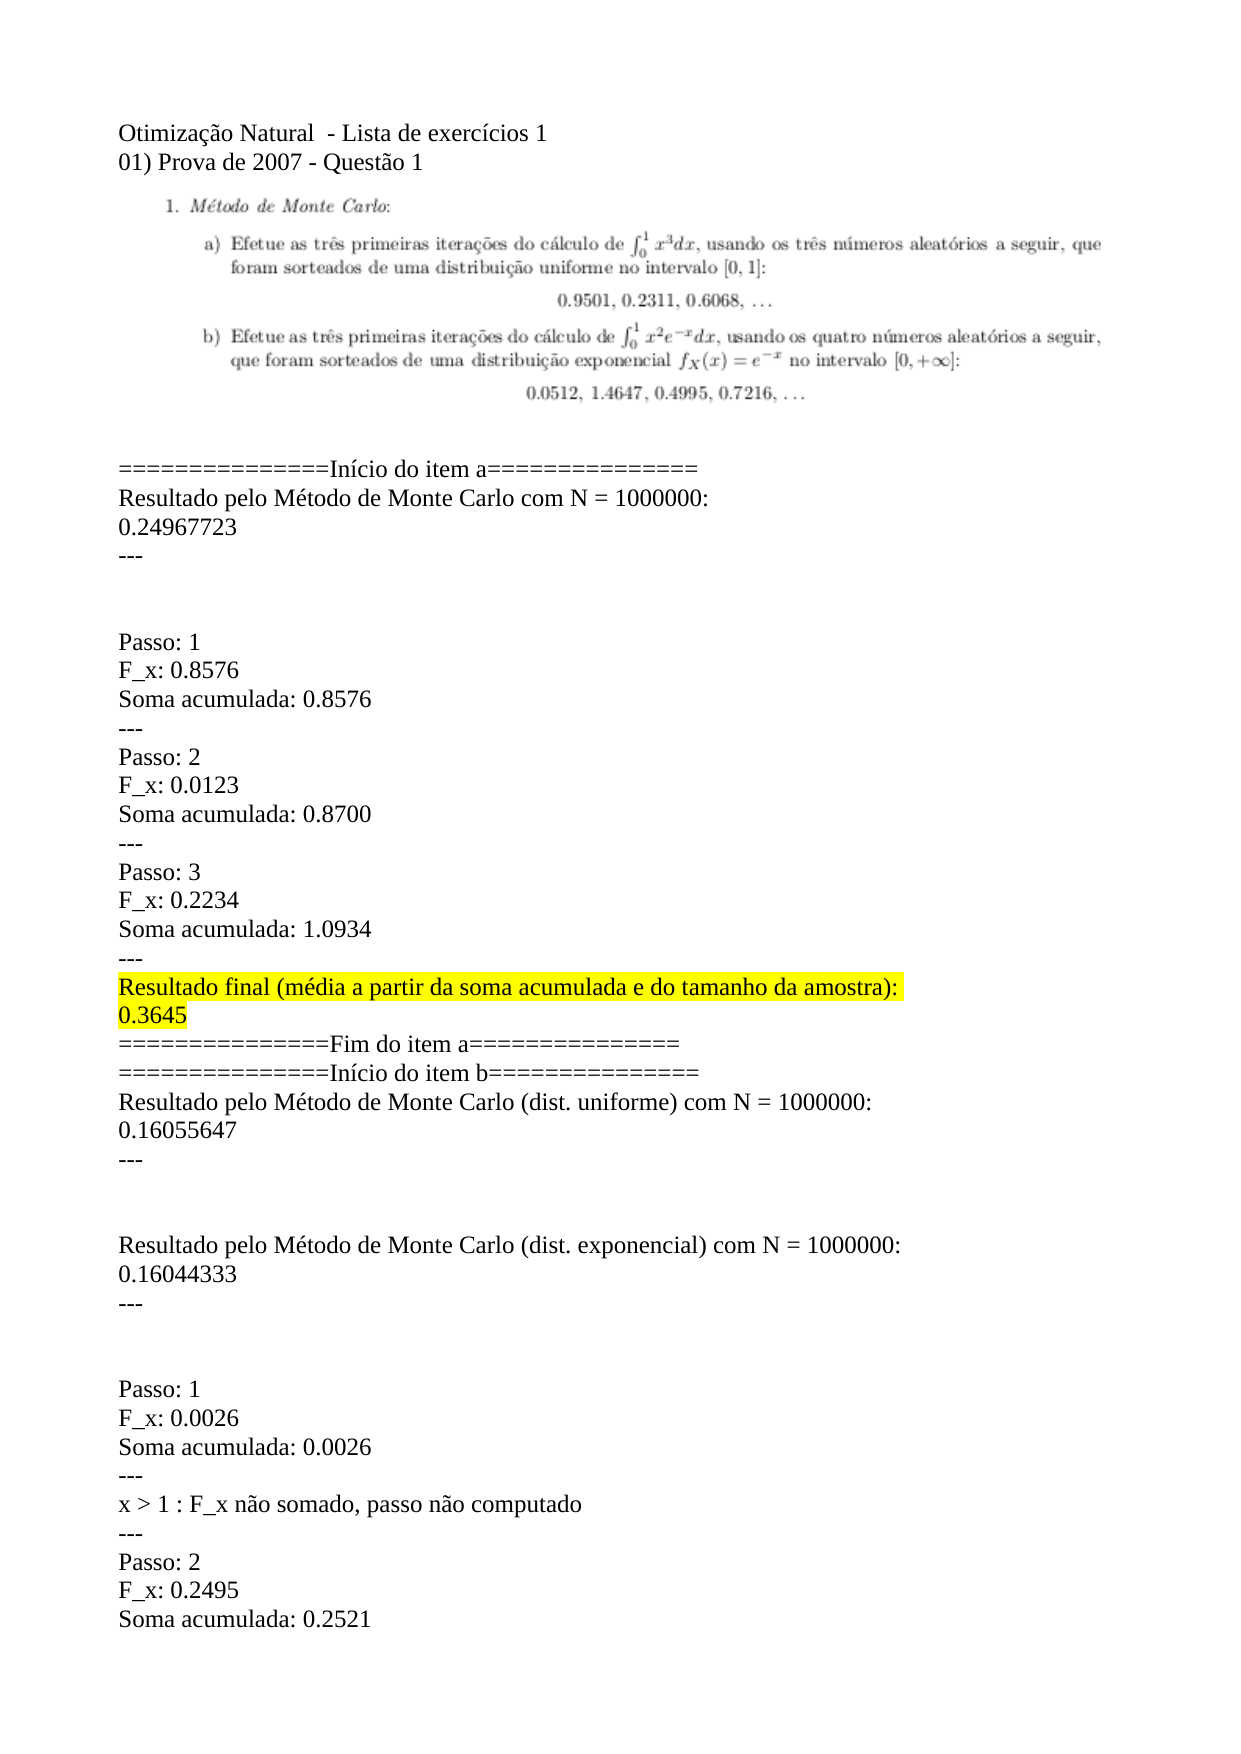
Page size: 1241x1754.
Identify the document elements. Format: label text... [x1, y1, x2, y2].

text 01) Prova de 2007 - Questão 1 [118, 147, 1122, 176]
text Resultado pelo Método de Monte Carlo (dist. uniforme) com N = 1000000: [118, 1087, 1122, 1116]
text Passo: 3 [118, 857, 1122, 886]
text 0.16044333 [118, 1259, 1122, 1288]
text --- [118, 713, 1122, 742]
picture [156, 192, 1115, 426]
text Passo: 1 [118, 1374, 1122, 1403]
text F_x: 0.0026 [118, 1403, 1122, 1432]
text --- [118, 1288, 1122, 1317]
text x > 1 : F_x não somado, passo não computado [118, 1489, 1122, 1518]
text Otimização Natural - Lista de exercícios 1 [118, 118, 1122, 147]
text 0.16055647 [118, 1116, 1122, 1144]
text 0.24967723 [118, 512, 1122, 541]
text F_x: 0.2495 [118, 1576, 1122, 1604]
text Passo: 2 [118, 742, 1122, 771]
text --- [118, 1518, 1122, 1547]
text F_x: 0.2234 [118, 886, 1122, 914]
text F_x: 0.0123 [118, 771, 1122, 799]
text Resultado pelo Método de Monte Carlo com N = 1000000: [118, 483, 1122, 512]
text Passo: 2 [118, 1547, 1122, 1576]
text ===============Fim do item a=============== [118, 1029, 1122, 1058]
text Soma acumulada: 1.0934 [118, 914, 1122, 943]
text --- [118, 943, 1122, 972]
text 0.3645 [118, 1001, 1122, 1029]
text F_x: 0.8576 [118, 656, 1122, 684]
text --- [118, 828, 1122, 857]
text --- [118, 1144, 1122, 1173]
text Soma acumulada: 0.8576 [118, 684, 1122, 713]
text Resultado final (média a partir da soma acumulada e do tamanho da amostra): [118, 972, 1122, 1001]
text Soma acumulada: 0.2521 [118, 1604, 1122, 1633]
text ===============Início do item b=============== [118, 1058, 1122, 1087]
text Passo: 1 [118, 627, 1122, 656]
text ===============Início do item a=============== [118, 454, 1122, 483]
text --- [118, 541, 1122, 569]
text --- [118, 1461, 1122, 1489]
text Soma acumulada: 0.8700 [118, 799, 1122, 828]
text Resultado pelo Método de Monte Carlo (dist. exponencial) com N = 1000000: [118, 1231, 1122, 1259]
text Soma acumulada: 0.0026 [118, 1432, 1122, 1461]
